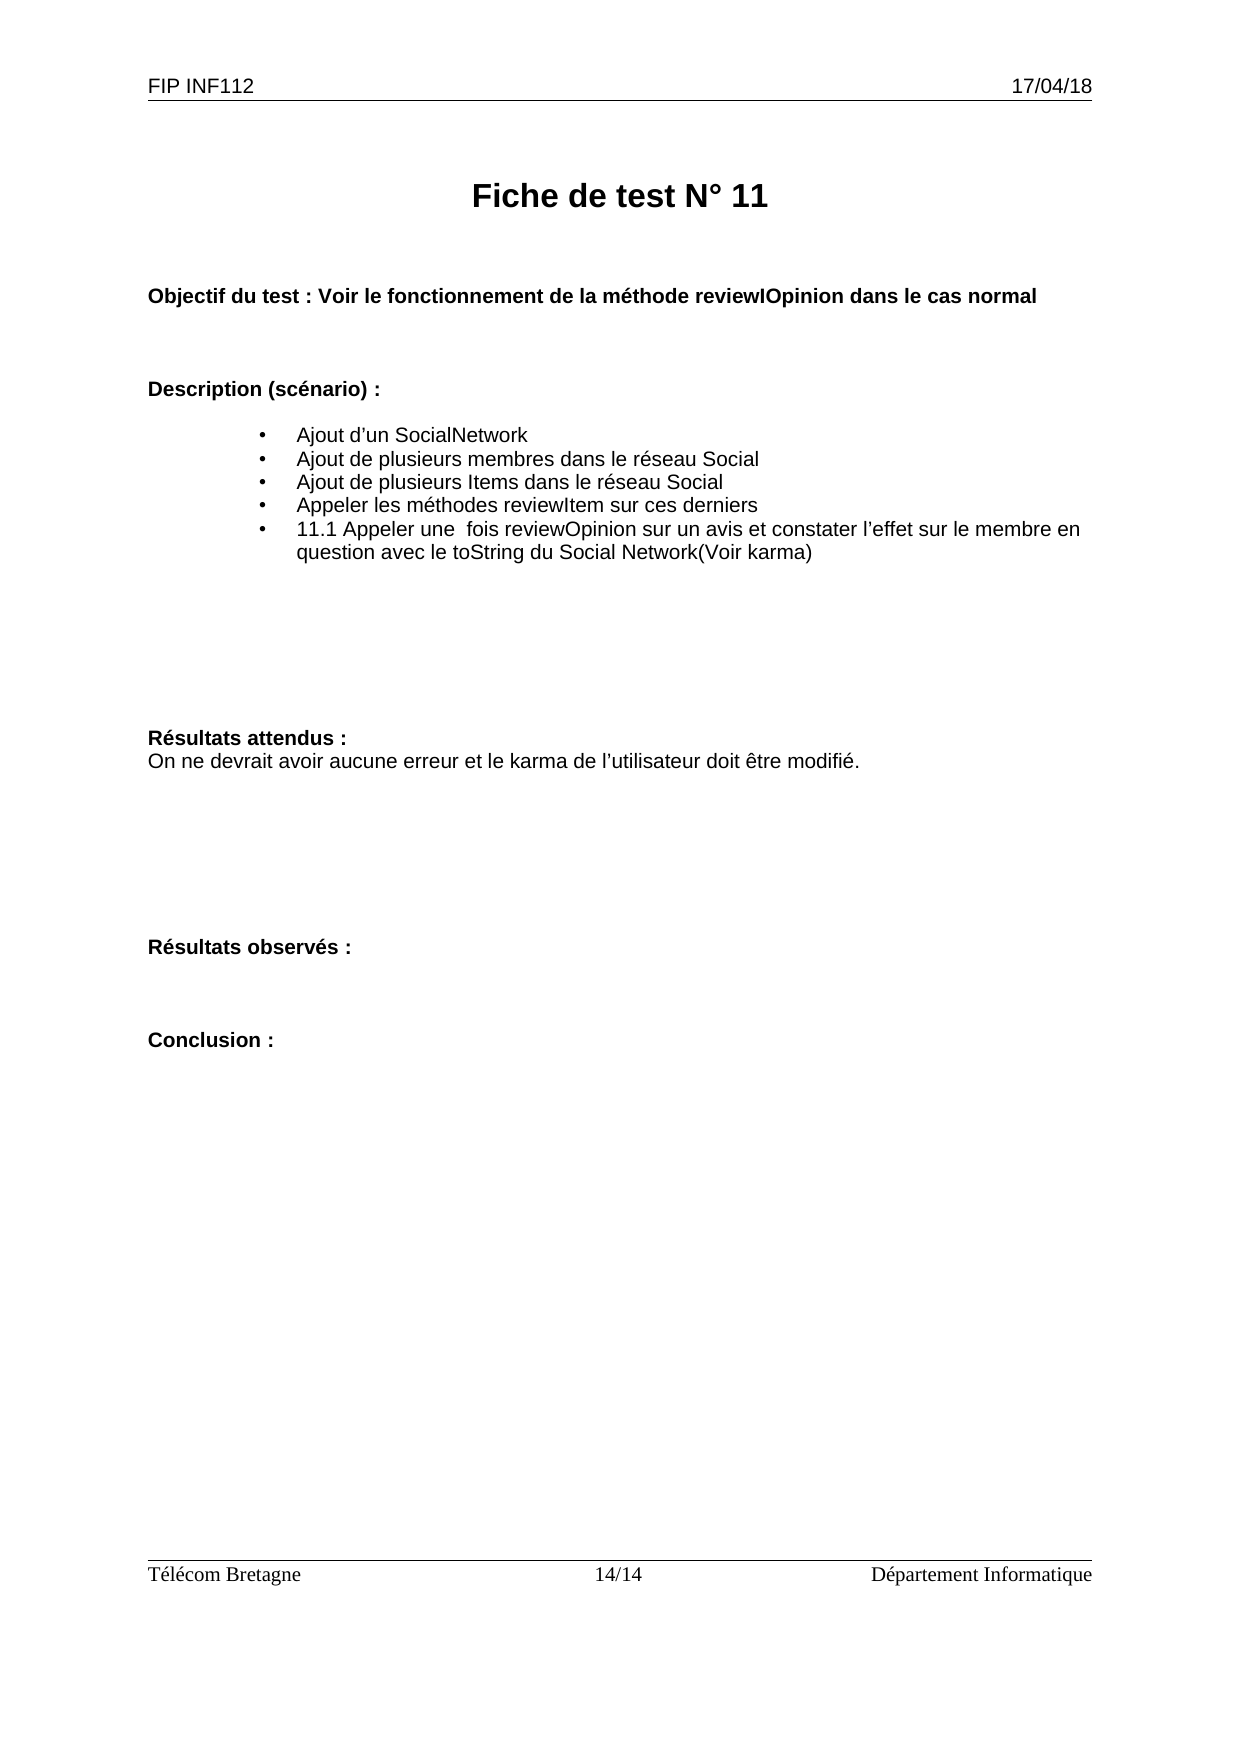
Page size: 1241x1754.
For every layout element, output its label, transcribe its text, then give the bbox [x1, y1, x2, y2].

text Résultats attendus : [148, 726, 1092, 750]
subtitle Conclusion : [148, 1028, 1092, 1052]
text Résultats observés : [148, 936, 1092, 959]
list Ajout d’un SocialNetwork [259, 424, 1092, 447]
list Ajout de plusieurs membres dans le réseau Social [259, 447, 1092, 471]
list Ajout de plusieurs Items dans le réseau Social [259, 471, 1092, 494]
text Description (scénario) : [148, 377, 1092, 401]
list 11.1 Appeler une fois reviewOpinion sur un avis et constater l’effet sur le membre en question avec le toString du Social Network(Voir karma) [259, 517, 1092, 564]
list Appeler les méthodes reviewItem sur ces derniers [259, 494, 1092, 517]
text On ne devrait avoir aucune erreur et le karma de l’utilisateur doit être modifié. [148, 750, 1092, 773]
text Objectif du test : Voir le fonctionnement de la méthode reviewIOpinion dans le cas normal [148, 284, 1092, 308]
title Fiche de test N° 11 [148, 177, 1092, 214]
